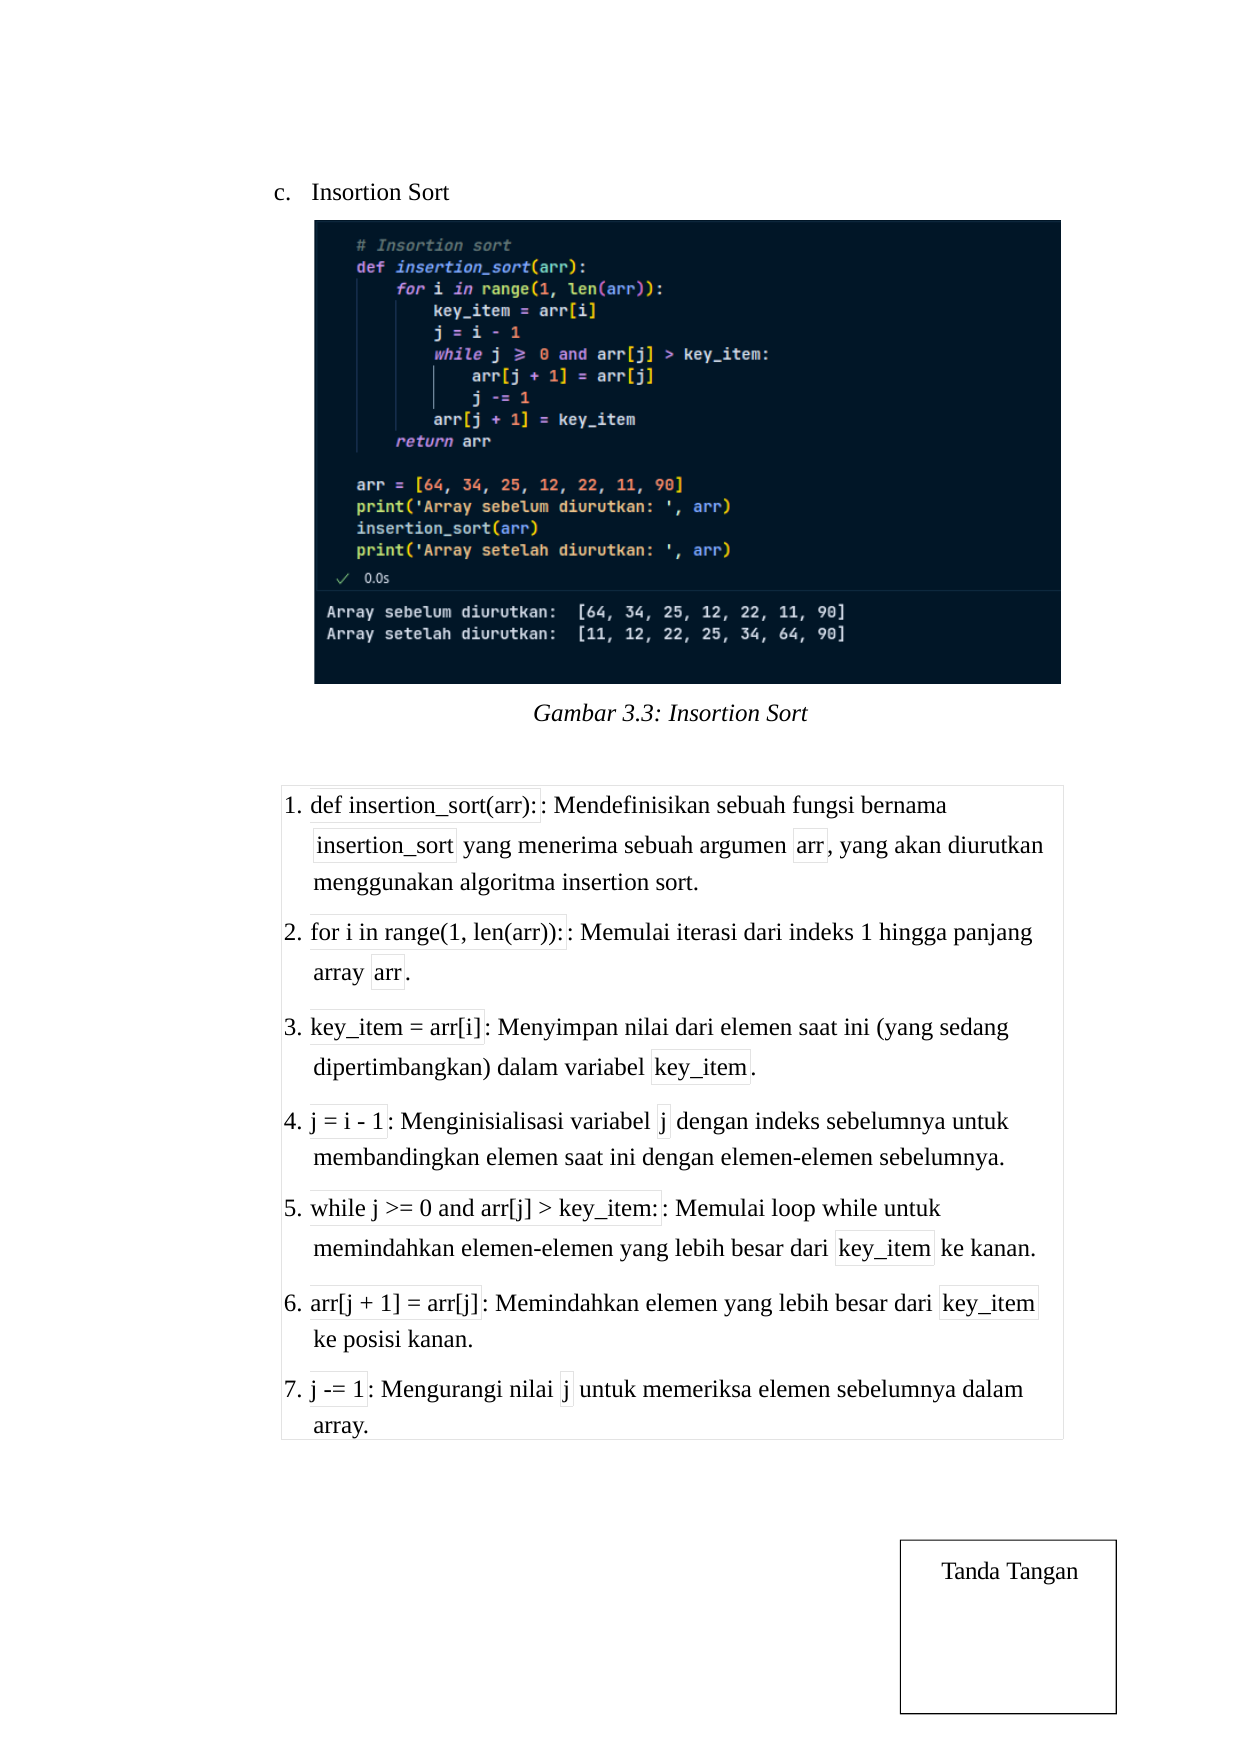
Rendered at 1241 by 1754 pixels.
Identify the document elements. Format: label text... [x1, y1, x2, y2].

list while j >= 0 and arr[j] > key_item:: Memulai loop while untuk memindahkan elemen-elemen yang lebih besar dari key_item ke kanan. [282, 1187, 1063, 1265]
picture [314, 220, 1061, 684]
list key_item = arr[i]: Menyimpan nilai dari elemen saat ini (yang sedang dipertimbangkan) dalam variabel key_item. [282, 1006, 1063, 1084]
list j -= 1: Mengurangi nilai j untuk memeriksa elemen sebelumnya dalam array. [282, 1368, 1063, 1439]
text Gambar 3.3: Insortion Sort [311, 220, 1063, 727]
list j = i - 1: Menginisialisasi variabel j dengan indeks sebelumnya untuk membandingkan elemen saat ini dengan elemen-elemen sebelumnya. [282, 1100, 1063, 1171]
list def insertion_sort(arr):: Mendefinisikan sebuah fungsi bernama insertion_sort yang menerima sebuah argumen arr, yang akan diurutkan menggunakan algoritma insertion sort. [282, 786, 1063, 895]
list Insortion Sort [274, 177, 1063, 206]
list for i in range(1, len(arr)):: Memulai iterasi dari indeks 1 hingga panjang array arr. [282, 911, 1063, 989]
list arr[j + 1] = arr[j]: Memindahkan elemen yang lebih besar dari key_item ke posisi kanan. [282, 1282, 1063, 1352]
